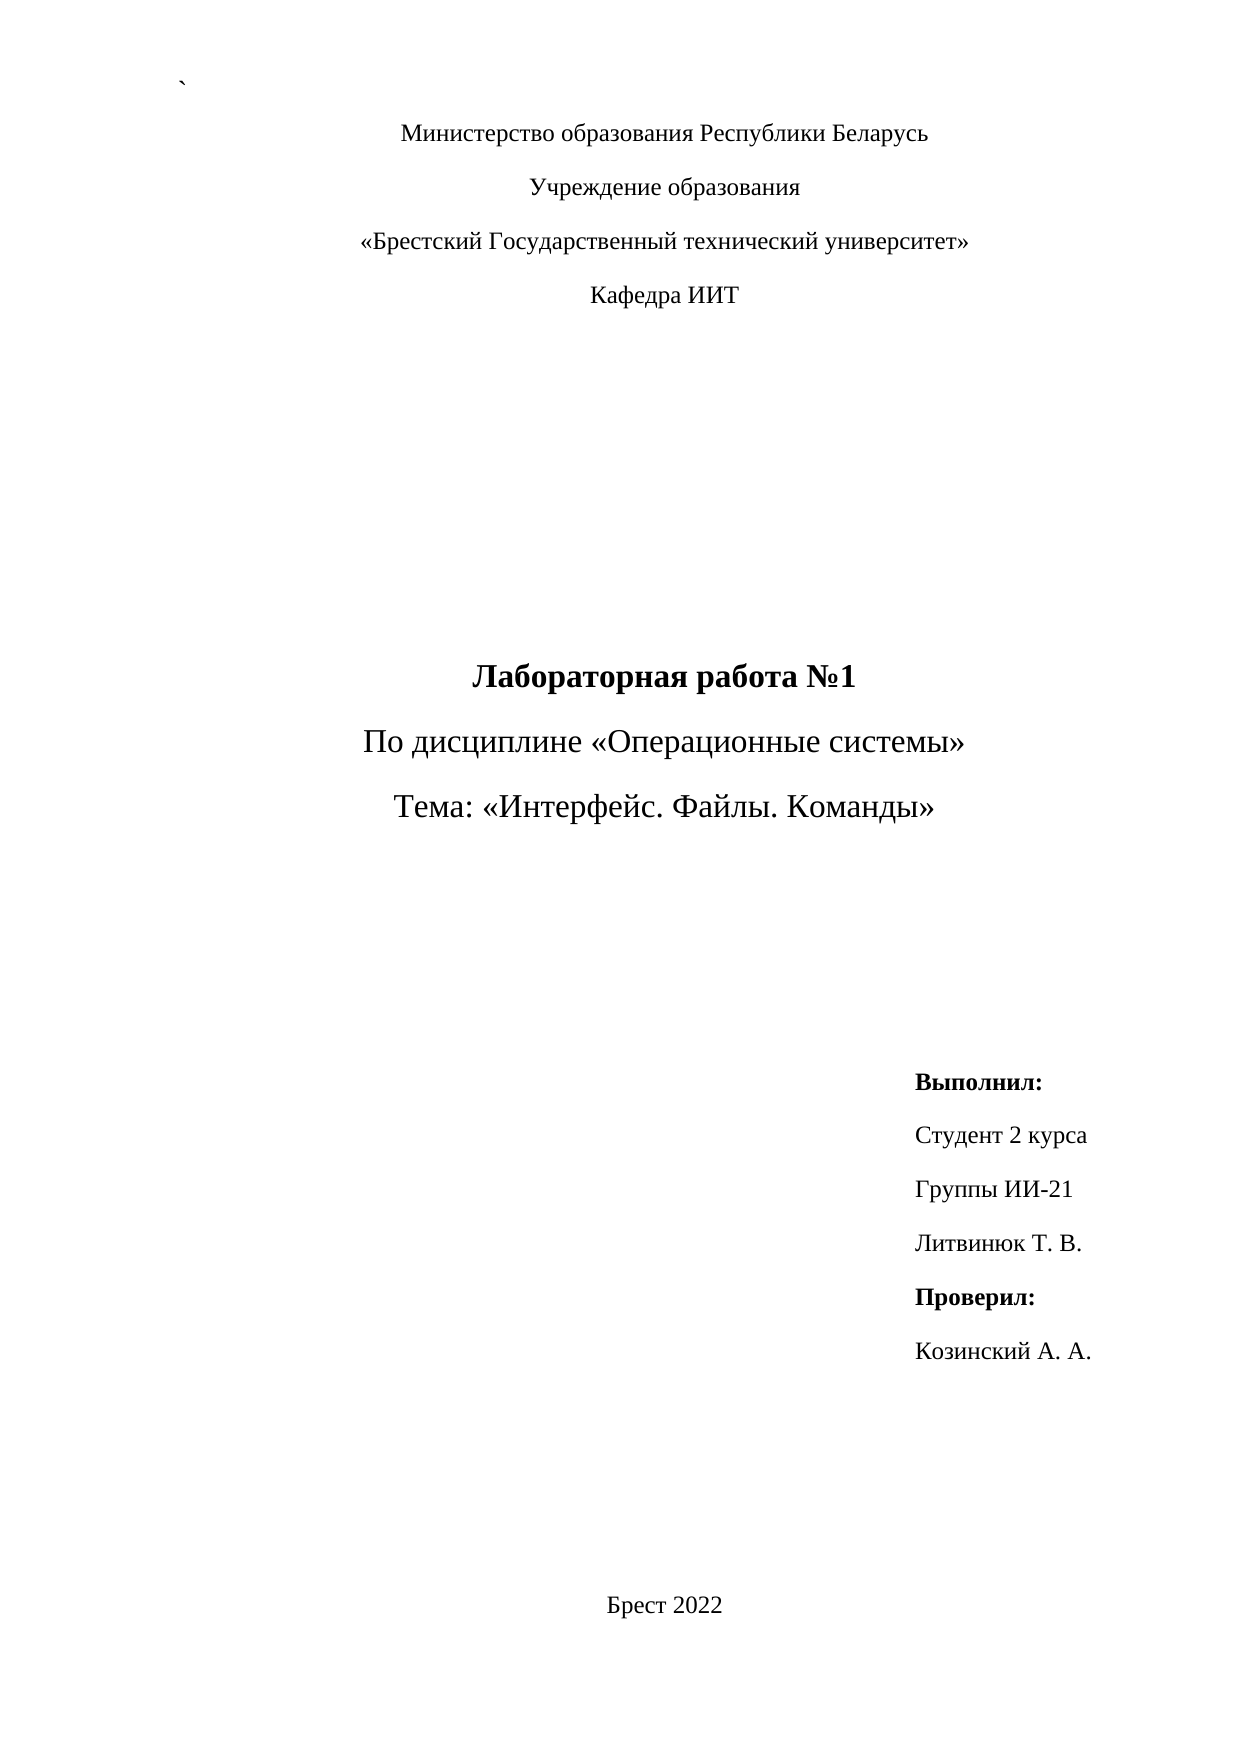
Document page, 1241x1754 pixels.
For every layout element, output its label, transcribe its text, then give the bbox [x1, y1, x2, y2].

text Группы ИИ-21 [841, 1174, 1152, 1203]
text Брест 2022 [177, 1590, 1152, 1619]
text Министерство образования Республики Беларусь [177, 118, 1152, 147]
text Проверил: [841, 1282, 1152, 1311]
text Выполнил: [841, 1067, 1152, 1096]
text Студент 2 курса [841, 1121, 1152, 1149]
text Кафедра ИИТ [177, 280, 1152, 308]
text Козинский А. А. [841, 1336, 1181, 1365]
text По дисциплине «Операционные системы» [177, 722, 1152, 760]
text Тема: «Интерфейс. Файлы. Команды» [177, 786, 1152, 825]
text Литвинюк Т. В. [841, 1228, 1152, 1257]
text «Брестский Государственный технический университет» [177, 226, 1152, 254]
text Учреждение образования [177, 172, 1152, 201]
text Лабораторная работа №1 [177, 657, 1152, 695]
